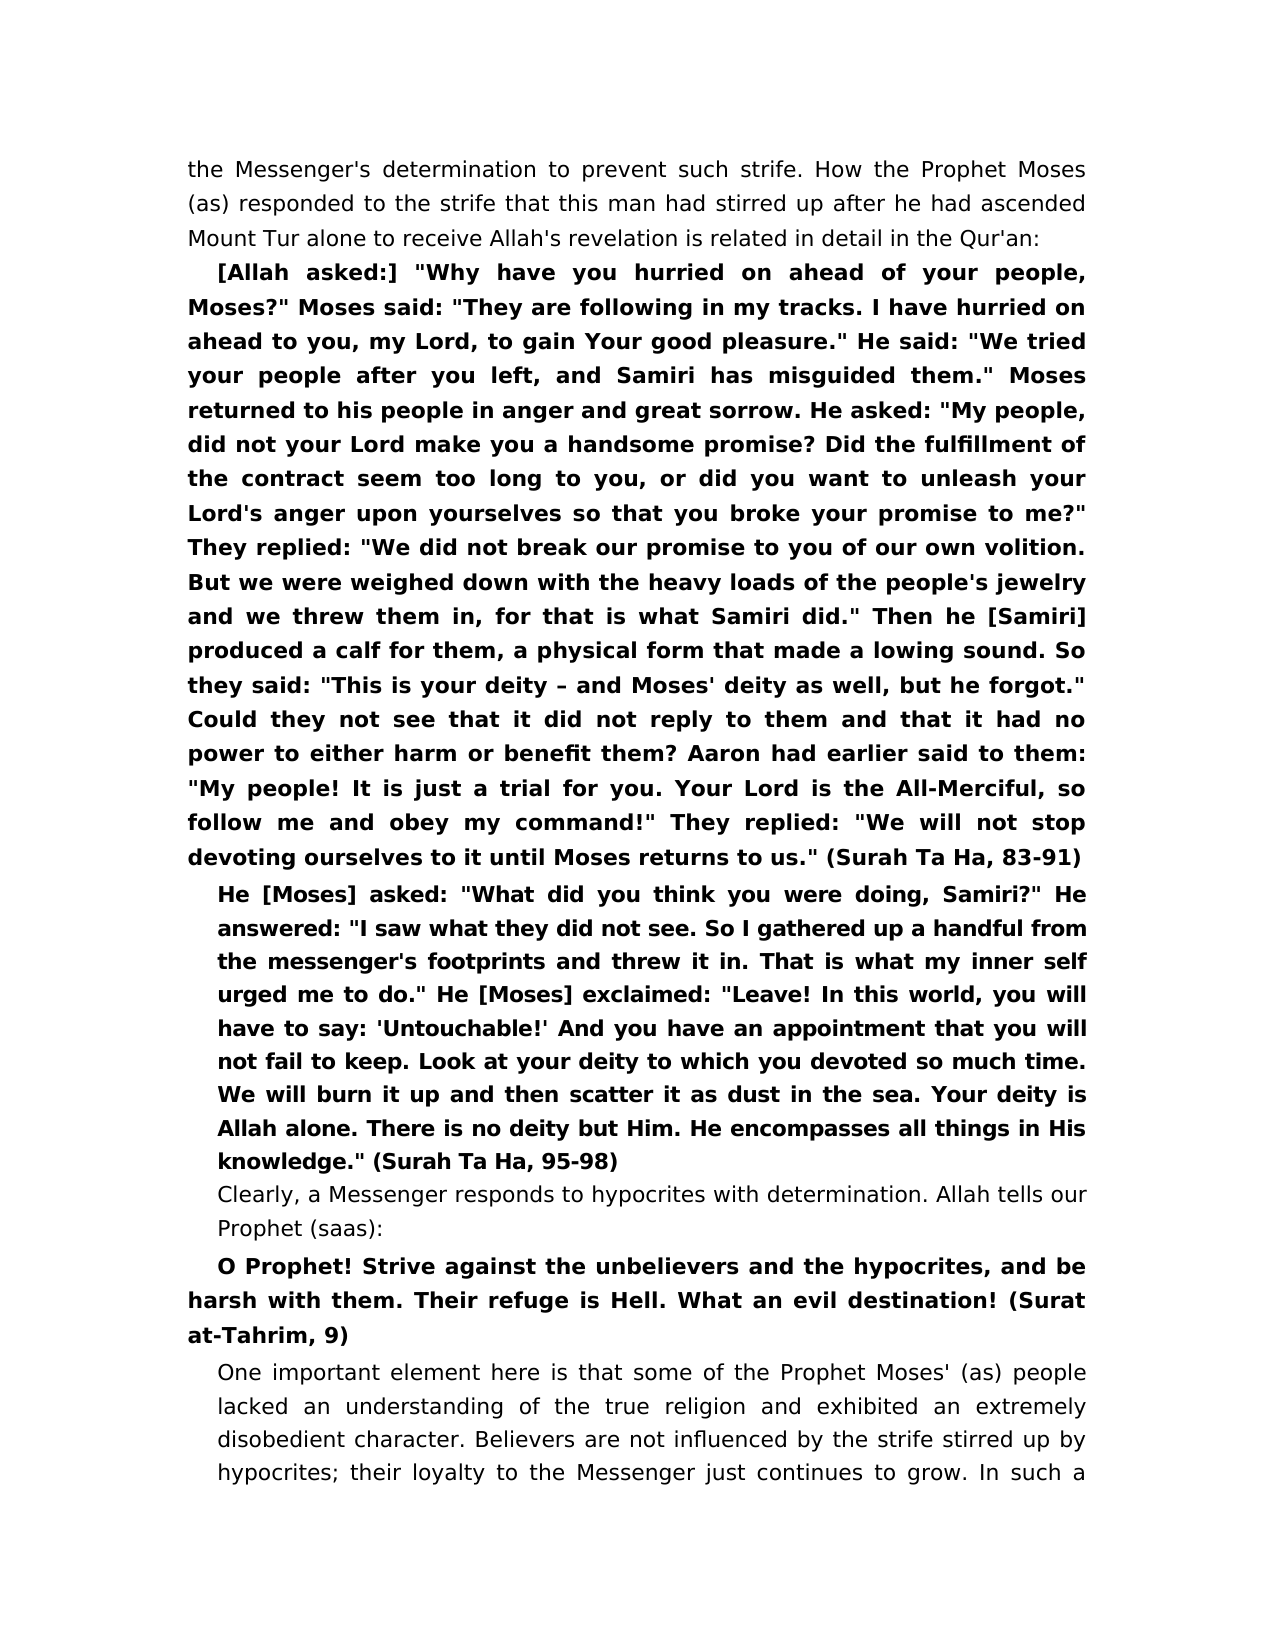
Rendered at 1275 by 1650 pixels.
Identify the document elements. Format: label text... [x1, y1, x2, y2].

text One important element here is that some of the Prophet Moses' (as) people lacked an understanding of the true religion and exhibited an extremely disobedient character. Believers are not influenced by the strife stirred up by hypocrites; their loyalty to the Messenger just continues to grow. In such a [217, 1354, 1087, 1487]
text He [Moses] asked: "What did you think you were doing, Samiri?" He answered: "I saw what they did not see. So I gathered up a handful from the messenger's footprints and threw it in. That is what my inner self urged me to do." He [Moses] exclaimed: "Leave! In this world, you will have to say: 'Untouchable!' And you have an appointment that you will not fail to keep. Look at your deity to which you devoted so much time. We will burn it up and then scatter it as dust in the sea. Your deity is Allah alone. There is no deity but Him. He encompasses all things in His knowledge." (Surah Ta Ha, 95-98) [217, 876, 1087, 1176]
text [Allah asked:] "Why have you hurried on ahead of your people, Moses?" Moses said: "They are following in my tracks. I have hurried on ahead to you, my Lord, to gain Your good pleasure." He said: "We tried your people after you left, and Samiri has misguided them." Moses returned to his people in anger and great sorrow. He asked: "My people, did not your Lord make you a handsome promise? Did the fulfillment of the contract seem too long to you, or did you want to unleash your Lord's anger upon yourselves so that you broke your promise to me?" They replied: "We did not break our promise to you of our own volition. But we were weighed down with the heavy loads of the people's jewelry and we threw them in, for that is what Samiri did." Then he [Samiri] produced a calf for them, a physical form that made a lowing sound. So they said: "This is your deity – and Moses' deity as well, but he forgot." Could they not see that it did not reply to them and that it had no power to either harm or benefit them? Aaron had earlier said to them: "My people! It is just a trial for you. Your Lord is the All-Merciful, so follow me and obey my command!" They replied: "We will not stop devoting ourselves to it until Moses returns to us." (Surah Ta Ha, 83-91) [187, 253, 1087, 872]
text O Prophet! Strive against the unbelievers and the hypocrites, and be harsh with them. Their refuge is Hell. What an evil destination! (Surat at-Tahrim, 9) [187, 1247, 1087, 1350]
text the Messenger's determination to prevent such strife. How the Prophet Moses (as) responded to the strife that this man had stirred up after he had ascended Mount Tur alone to receive Allah's revelation is related in detail in the Qur'an: [187, 150, 1087, 253]
text Clearly, a Messenger responds to hypocrites with determination. Allah tells our Prophet (saas): [217, 1176, 1087, 1243]
